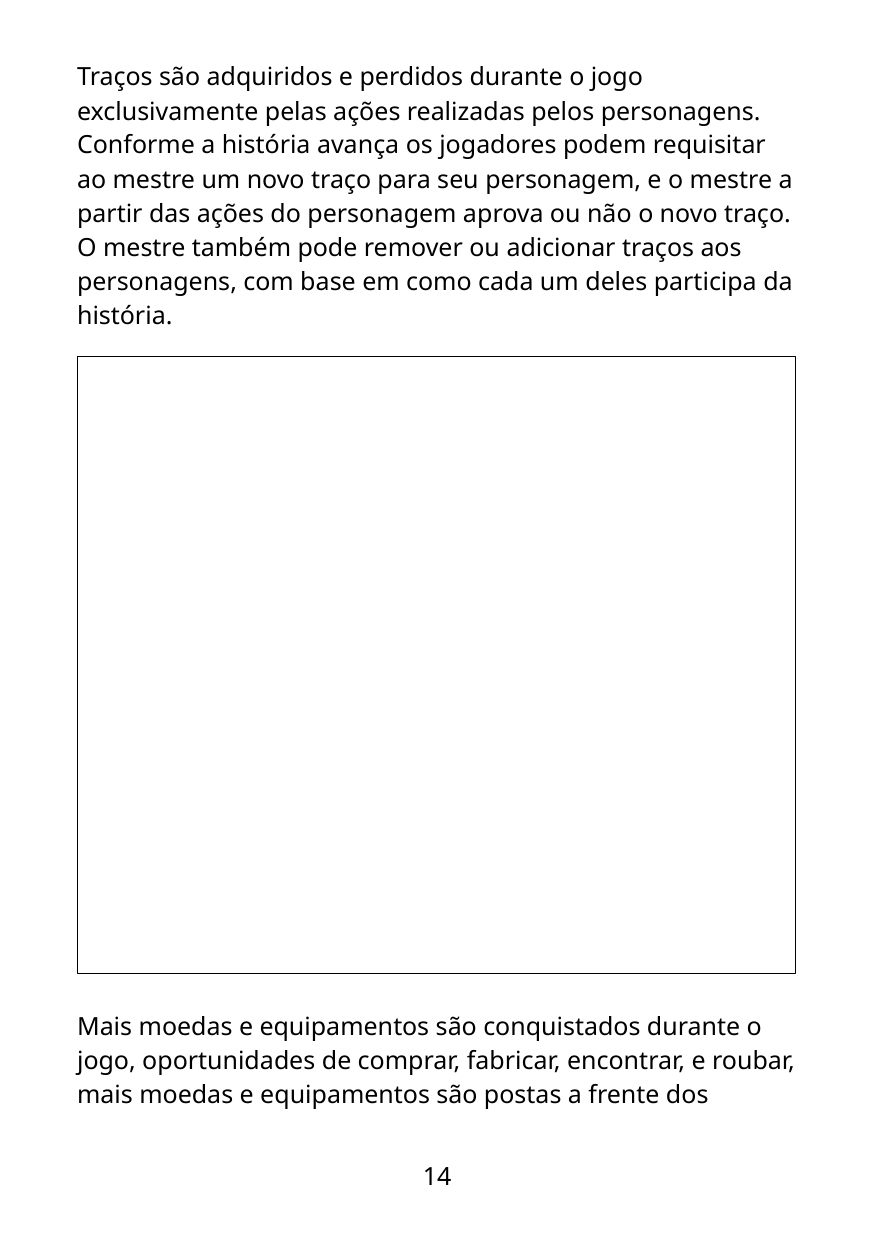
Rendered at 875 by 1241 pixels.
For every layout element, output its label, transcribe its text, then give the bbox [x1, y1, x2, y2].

text Mais moedas e equipamentos são conquistados durante o jogo, oportunidades de comprar, fabricar, encontrar, e roubar, mais moedas e equipamentos são postas a frente dos [77, 1008, 797, 1111]
text Traços são adquiridos e perdidos durante o jogo exclusivamente pelas ações realizadas pelos personagens. Conforme a história avança os jogadores podem requisitar ao mestre um novo traço para seu personagem, e o mestre a partir das ações do personagem aprova ou não o novo traço. O mestre também pode remover ou adicionar traços aos personagens, com base em como cada um deles participa da história. [77, 59, 797, 332]
